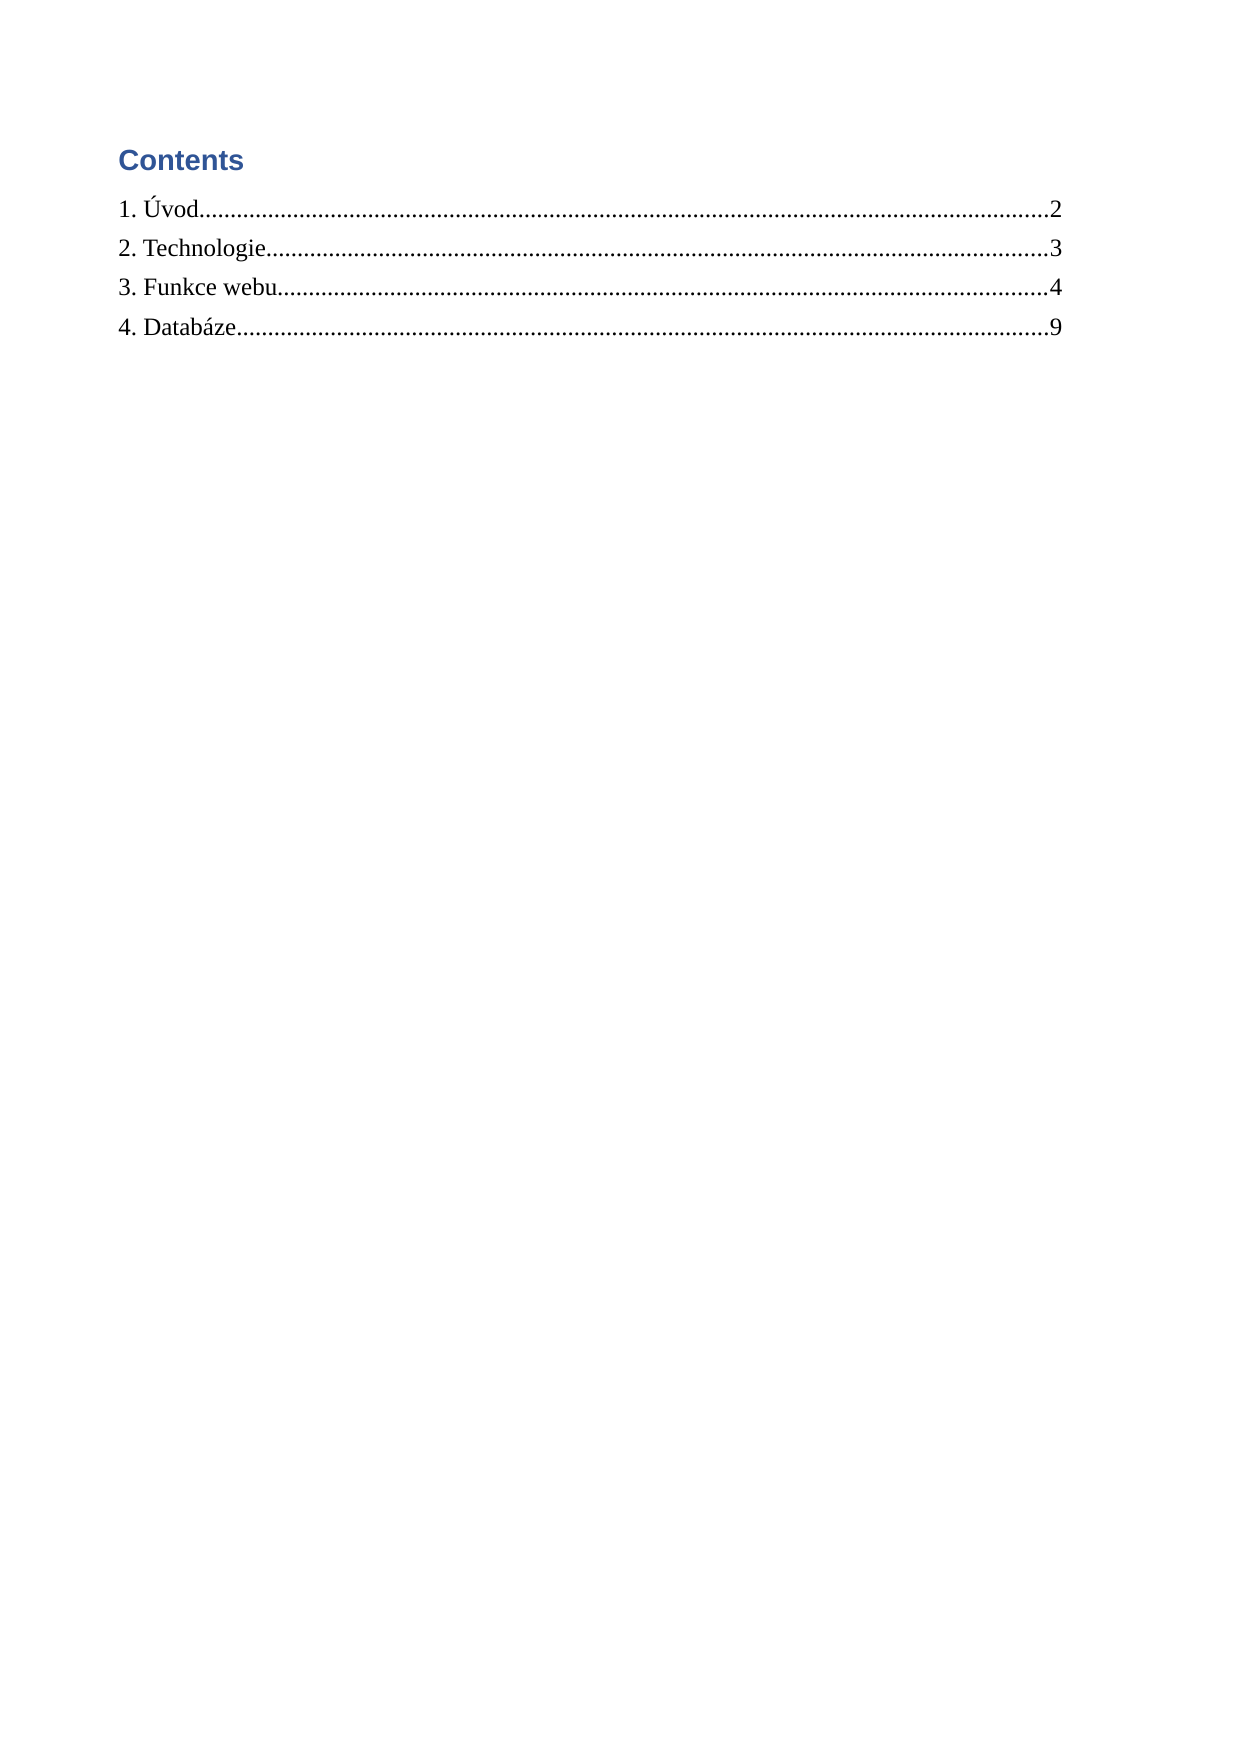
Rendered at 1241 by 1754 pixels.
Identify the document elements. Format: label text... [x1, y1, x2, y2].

text 2. Technologie 3 [118, 233, 1122, 262]
text 3. Funkce webu 4 [118, 272, 1122, 301]
subtitle Contents [118, 143, 1122, 177]
text 1. Úvod 2 [118, 194, 1122, 223]
text 4. Databáze 9 [118, 312, 1122, 340]
